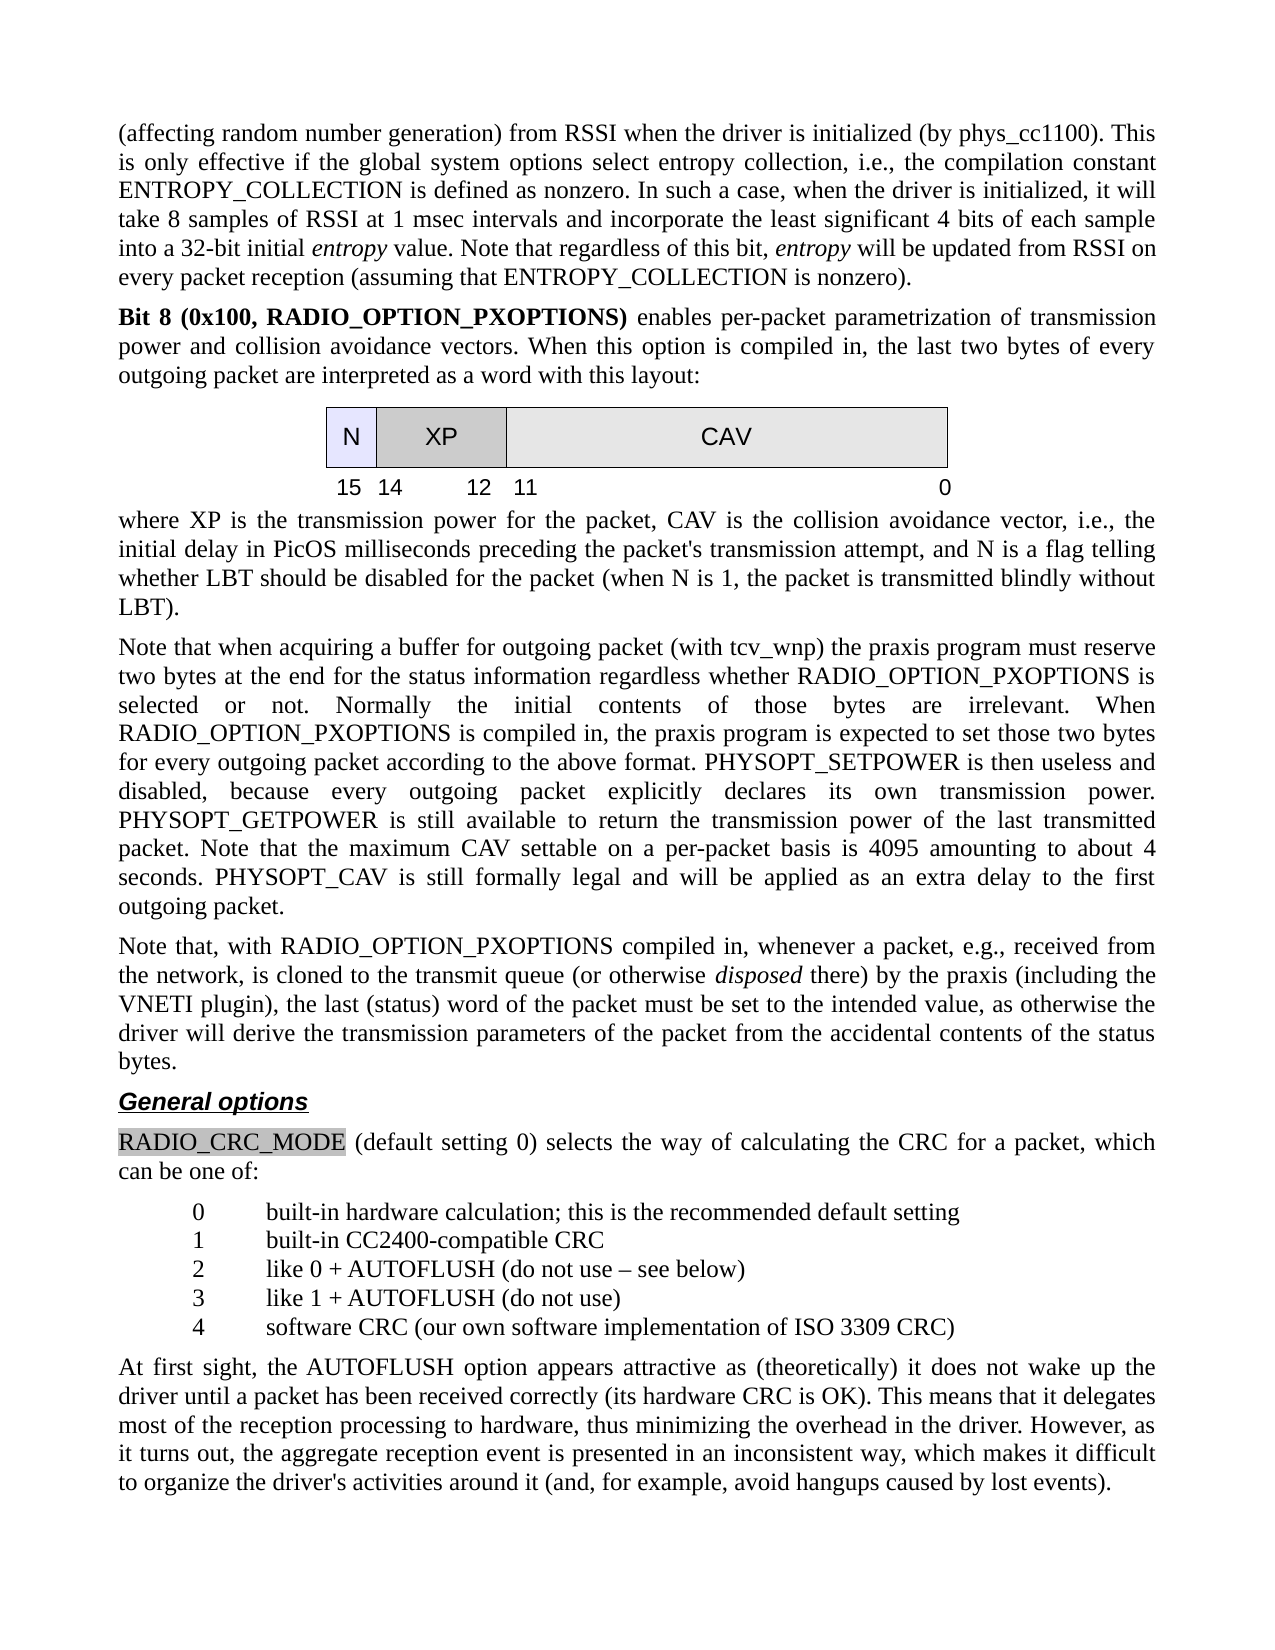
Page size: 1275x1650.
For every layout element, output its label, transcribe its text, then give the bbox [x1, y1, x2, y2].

text 1 built-in CC2400-compatible CRC [118, 1226, 1157, 1254]
text 0 built-in hardware calculation; this is the recommended default setting [118, 1197, 1157, 1226]
text At first sight, the AUTOFLUSH option appears attractive as (theoretically) it does not wake up the driver until a packet has been received correctly (its hardware CRC is OK). This means that it delegates most of the reception processing to hardware, thus minimizing the overhead in the driver. However, as it turns out, the aggregate reception event is presented in an inconsistent way, which makes it difficult to organize the driver's activities around it (and, for example, avoid hangups caused by lost events). [118, 1352, 1157, 1496]
text Note that, with RADIO_OPTION_PXOPTIONS compiled in, whenever a packet, e.g., received from the network, is cloned to the transmit queue (or otherwise disposed there) by the praxis (including the VNETI plugin), the last (status) word of the packet must be set to the intended value, as otherwise the driver will derive the transmission parameters of the packet from the accidental contents of the status bytes. [118, 931, 1157, 1075]
text Note that when acquiring a buffer for outgoing packet (with tcv_wnp) the praxis program must reserve two bytes at the end for the status information regardless whether RADIO_OPTION_PXOPTIONS is selected or not. Normally the initial contents of those bytes are irrelevant. When RADIO_OPTION_PXOPTIONS is compiled in, the praxis program is expected to set those two bytes for every outgoing packet according to the above format. PHYSOPT_SETPOWER is then useless and disabled, because every outgoing packet explicitly declares its own transmission power. PHYSOPT_GETPOWER is still available to return the transmission power of the last transmitted packet. Note that the maximum CAV settable on a per-packet basis is 4095 amounting to about 4 seconds. PHYSOPT_CAV is still formally legal and will be applied as an extra delay to the first outgoing packet. [118, 632, 1157, 920]
text 4 software CRC (our own software implementation of ISO 3309 CRC) [118, 1312, 1157, 1341]
text 2 like 0 + AUTOFLUSH (do not use – see below) [118, 1254, 1157, 1283]
text RADIO_CRC_MODE (default setting 0) selects the way of calculating the CRC for a packet, which can be one of: [118, 1127, 1157, 1185]
text Bit 8 (0x100, RADIO_OPTION_PXOPTIONS) enables per-packet parametrization of transmission power and collision avoidance vectors. When this option is compiled in, the last two bytes of every outgoing packet are interpreted as a word with this layout: [118, 302, 1157, 389]
text where XP is the transmission power for the packet, CAV is the collision avoidance vector, i.e., the initial delay in PicOS milliseconds preceding the packet's transmission attempt, and N is a flag telling whether LBT should be disabled for the packet (when N is 1, the packet is transmitted blindly without LBT). [118, 400, 1157, 620]
text 3 like 1 + AUTOFLUSH (do not use) [118, 1283, 1157, 1312]
text (affecting random number generation) from RSSI when the driver is initialized (by phys_cc1100). This is only effective if the global system options select entropy collection, i.e., the compilation constant ENTROPY_COLLECTION is defined as nonzero. In such a case, when the driver is initialized, it will take 8 samples of RSSI at 1 msec intervals and incorporate the least significant 4 bits of each sample into a 32-bit initial entropy value. Note that regardless of this bit, entropy will be updated from RSSI on every packet reception (assuming that ENTROPY_COLLECTION is nonzero). [118, 118, 1157, 291]
subtitle General options [118, 1087, 1157, 1116]
